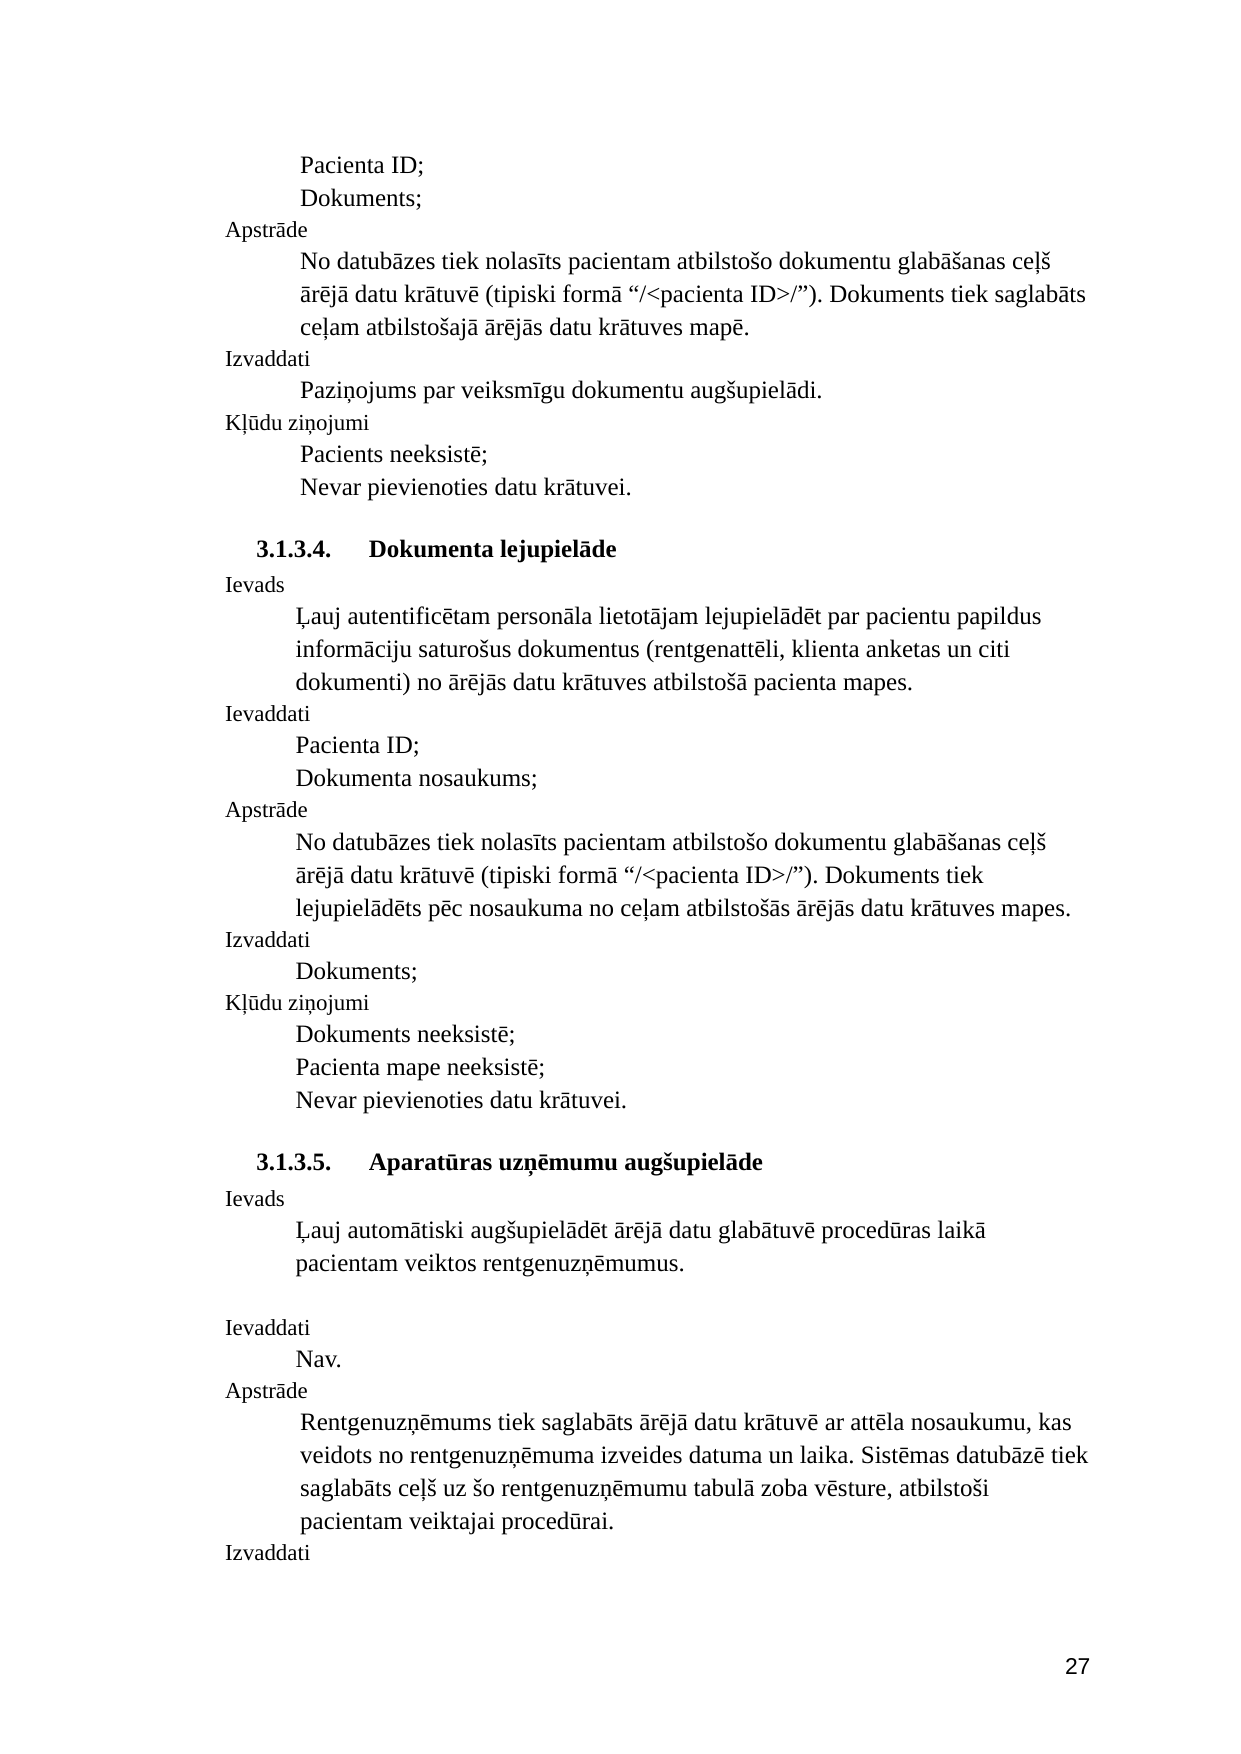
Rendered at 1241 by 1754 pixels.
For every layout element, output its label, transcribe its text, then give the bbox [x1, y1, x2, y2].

text Paziņojums par veiksmīgu dokumentu augšupielādi. [300, 376, 1090, 404]
text Izvaddati [225, 345, 1090, 372]
text Apstrāde [225, 797, 1090, 823]
text Nav. [295, 1344, 1090, 1373]
text Ļauj autentificētam personāla lietotājam lejupielādēt par pacientu papildus informāciju saturošus dokumentus (rentgenattēli, klienta anketas un citi dokumenti) no ārējās datu krātuves atbilstošā pacienta mapes. [295, 601, 1090, 696]
text Ievaddati [225, 1314, 1090, 1340]
text Izvaddati [225, 1539, 1090, 1566]
text Dokuments neeksistē; [295, 1019, 1090, 1048]
text Rentgenuzņēmums tiek saglabāts ārējā datu krātuvē ar attēla nosaukumu, kas veidots no rentgenuzņēmuma izveides datuma un laika. Sistēmas datubāzē tiek saglabāts ceļš uz šo rentgenuzņēmumu tabulā zoba vēsture, atbilstoši pacientam veiktajai procedūrai. [300, 1407, 1090, 1535]
text Kļūdu ziņojumi [225, 408, 1090, 435]
text Kļūdu ziņojumi [225, 989, 1090, 1015]
text Pacienta mape neeksistē; [295, 1052, 1090, 1081]
text No datubāzes tiek nolasīts pacientam atbilstošo dokumentu glabāšanas ceļš ārējā datu krātuvē (tipiski formā “/<pacienta ID>/”). Dokuments tiek lejupielādēts pēc nosaukuma no ceļam atbilstošās ārējās datu krātuves mapes. [295, 827, 1090, 922]
text Pacienta ID; [295, 731, 1090, 759]
text Izvaddati [225, 926, 1090, 952]
subtitle Aparatūras uzņēmumu augšupielāde [331, 1147, 1090, 1176]
subtitle Dokumenta lejupielāde [331, 534, 1090, 563]
text No datubāzes tiek nolasīts pacientam atbilstošo dokumentu glabāšanas ceļš ārējā datu krātuvē (tipiski formā “/<pacienta ID>/”). Dokuments tiek saglabāts ceļam atbilstošajā ārējās datu krātuves mapē. [300, 246, 1090, 341]
text Ievads [225, 1184, 1090, 1211]
text Dokuments; [295, 956, 1090, 985]
text Pacienta ID; [300, 150, 1090, 179]
text Nevar pievienoties datu krātuvei. [300, 472, 1090, 501]
text Nevar pievienoties datu krātuvei. [295, 1085, 1090, 1114]
text Dokuments; [300, 183, 1090, 212]
text Pacients neeksistē; [300, 439, 1090, 467]
text Apstrāde [225, 216, 1090, 242]
text Ļauj automātiski augšupielādēt ārējā datu glabātuvē procedūras laikā pacientam veiktos rentgenuzņēmumus. [295, 1215, 1090, 1277]
text Apstrāde [225, 1377, 1090, 1403]
text Ievaddati [225, 700, 1090, 727]
text Dokumenta nosaukums; [295, 763, 1090, 792]
text Ievads [225, 571, 1090, 597]
